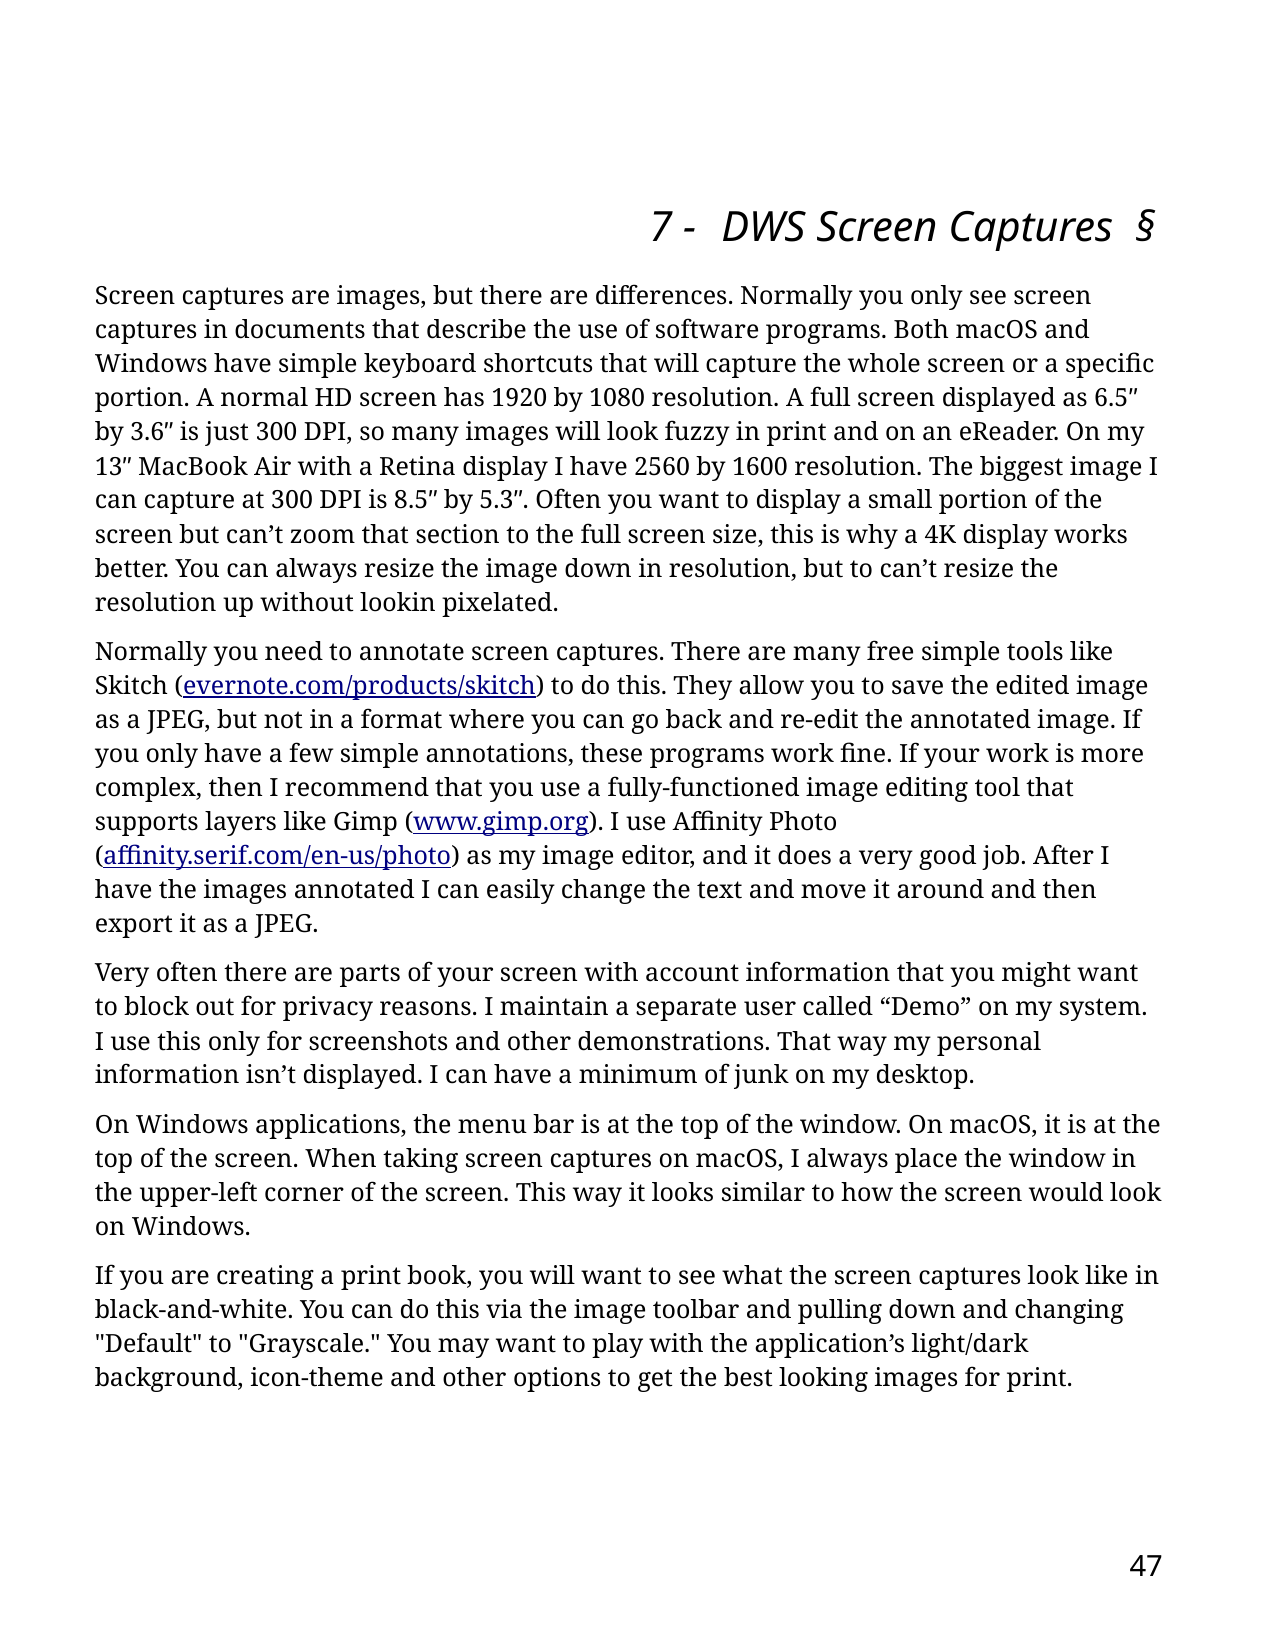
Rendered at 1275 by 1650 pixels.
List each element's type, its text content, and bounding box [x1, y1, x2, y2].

text Screen captures are images, but there are differences. Normally you only see screen captures in documents that describe the use of software programs. Both macOS and Windows have simple keyboard shortcuts that will capture the whole screen or a specific portion. A normal HD screen has 1920 by 1080 resolution. A full screen displayed as 6.5ʺ by 3.6ʺ is just 300 DPI, so many images will look fuzzy in print and on an eReader. On my 13ʺ MacBook Air with a Retina display I have 2560 by 1600 resolution. The biggest image I can capture at 300 DPI is 8.5ʺ by 5.3ʺ. Often you want to display a small portion of the screen but can’t zoom that section to the full screen size, this is why a 4K display works better. You can always resize the image down in resolution, but to can’t resize the resolution up without lookin pixelated. [94, 278, 1162, 618]
text Very often there are parts of your screen with account information that you might want to block out for privacy reasons. I maintain a separate user called “Demo” on my system. I use this only for screenshots and other demonstrations. That way my personal information isn’t displayed. I can have a minimum of junk on my desktop. [94, 955, 1162, 1091]
text Normally you need to annotate screen captures. There are many free simple tools like Skitch (evernote.com/products/skitch) to do this. They allow you to save the edited image as a JPEG, but not in a format where you can go back and re-edit the annotated image. If you only have a few simple annotations, these programs work fine. If your work is more complex, then I recommend that you use a fully-functioned image editing tool that supports layers like Gimp (www.gimp.org). I use Affinity Photo (affinity.serif.com/en-us/photo) as my image editor, and it does a very good job. After I have the images annotated I can easily change the text and move it around and then export it as a JPEG. [94, 633, 1162, 940]
text If you are creating a print book, you will want to see what the screen captures look like in black-and-white. You can do this via the image toolbar and pulling down and changing "Default" to "Grayscale." You may want to play with the application’s light/dark background, icon-theme and other options to get the best looking images for print. [94, 1257, 1162, 1394]
subtitle DWS Screen Captures § [94, 194, 1162, 257]
text On Windows applications, the menu bar is at the top of the window. On macOS, it is at the top of the screen. When taking screen captures on macOS, I always place the window in the upper-left corner of the screen. This way it looks similar to how the screen would look on Windows. [94, 1106, 1162, 1242]
